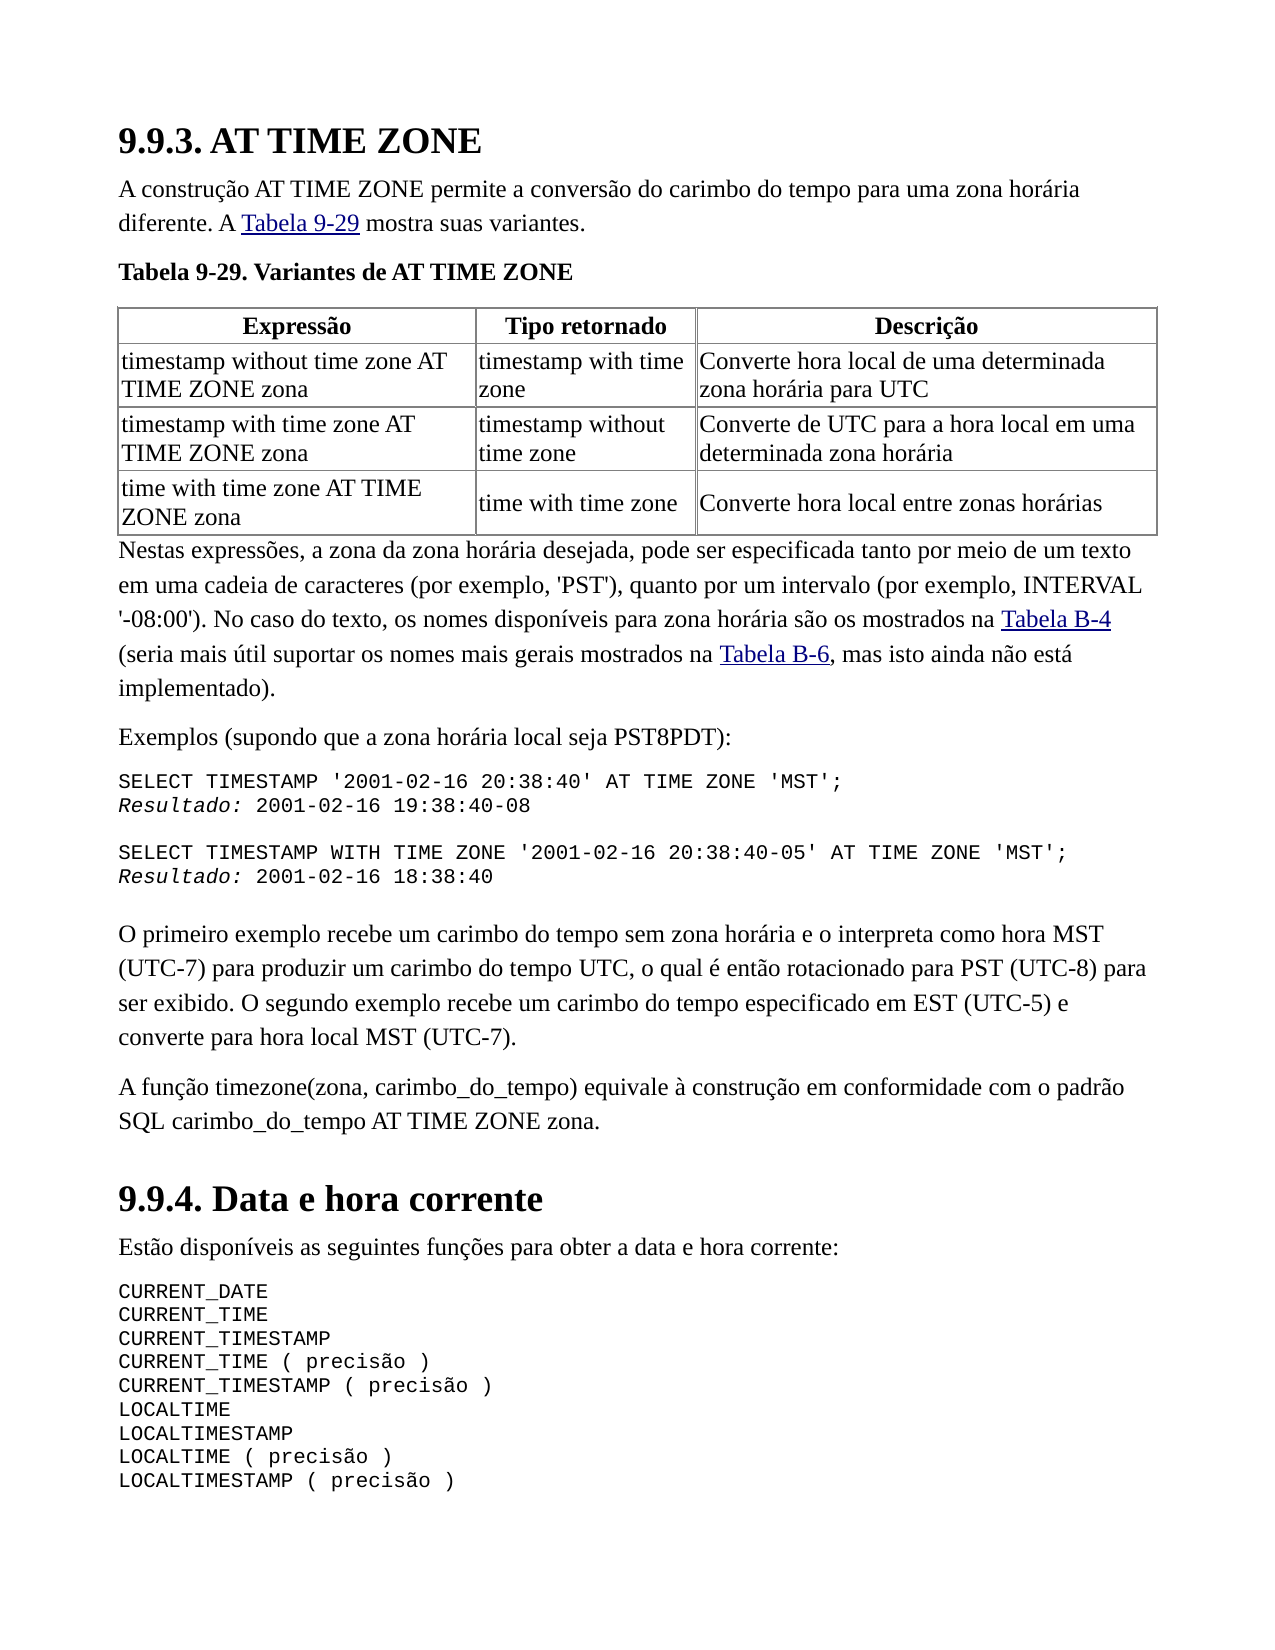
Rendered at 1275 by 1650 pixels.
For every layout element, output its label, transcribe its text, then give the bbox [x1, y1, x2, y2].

subtitle 9.9.4. Data e hora corrente [118, 1176, 1157, 1219]
table_header Tipo retornado [477, 309, 695, 342]
text Nestas expressões, a zona da zona horária desejada, pode ser especificada tanto por meio de um texto em uma cadeia de caracteres (por exemplo, 'PST'), quanto por um intervalo (por exemplo, INTERVAL '-08:00'). No caso do texto, os nomes disponíveis para zona horária são os mostrados na Tabela B-4 (seria mais útil suportar os nomes mais gerais mostrados na Tabela B-6, mas isto ainda não está implementado). [118, 536, 1157, 702]
text LOCALTIME ( precisão ) [118, 1446, 1157, 1470]
table_header Expressão [119, 309, 475, 342]
text Estão disponíveis as seguintes funções para obter a data e hora corrente: [118, 1232, 1157, 1260]
text A construção AT TIME ZONE permite a conversão do carimbo do tempo para uma zona horária diferente. A Tabela 9-29 mostra suas variantes. [118, 174, 1157, 237]
text LOCALTIMESTAMP [118, 1422, 1157, 1446]
table_cell Converte hora local entre zonas horárias [698, 471, 1156, 534]
text SELECT TIMESTAMP '2001-02-16 20:38:40' AT TIME ZONE 'MST'; [118, 771, 1157, 795]
table_cell time with time zone AT TIME ZONE zona [119, 471, 475, 534]
text A função timezone(zona, carimbo_do_tempo) equivale à construção em conformidade com o padrão SQL carimbo_do_tempo AT TIME ZONE zona. [118, 1072, 1157, 1135]
text CURRENT_DATE [118, 1281, 1157, 1304]
text Resultado: 2001-02-16 18:38:40 [118, 866, 1157, 889]
table_cell Converte hora local de uma determinada zona horária para UTC [698, 344, 1156, 406]
text O primeiro exemplo recebe um carimbo do tempo sem zona horária e o interpreta como hora MST (UTC-7) para produzir um carimbo do tempo UTC, o qual é então rotacionado para PST (UTC-8) para ser exibido. O segundo exemplo recebe um carimbo do tempo especificado em EST (UTC-5) e converte para hora local MST (UTC-7). [118, 919, 1157, 1051]
text Tabela 9-29. Variantes de AT TIME ZONE [118, 257, 1157, 286]
text LOCALTIMESTAMP ( precisão ) [118, 1470, 1157, 1493]
table_cell time with time zone [477, 471, 695, 534]
subtitle 9.9.3. AT TIME ZONE [118, 118, 1157, 161]
text CURRENT_TIME [118, 1304, 1157, 1328]
table_cell timestamp without time zone AT TIME ZONE zona [119, 344, 475, 406]
text CURRENT_TIME ( precisão ) [118, 1352, 1157, 1375]
text CURRENT_TIMESTAMP [118, 1328, 1157, 1352]
text CURRENT_TIMESTAMP ( precisão ) [118, 1375, 1157, 1399]
table_cell Converte de UTC para a hora local em uma determinada zona horária [698, 408, 1156, 470]
table_cell timestamp without time zone [477, 408, 695, 470]
text SELECT TIMESTAMP WITH TIME ZONE '2001-02-16 20:38:40-05' AT TIME ZONE 'MST'; [118, 842, 1157, 866]
table_cell timestamp with time zone [477, 344, 695, 406]
table_header Descrição [698, 309, 1156, 342]
text Exemplos (supondo que a zona horária local seja PST8PDT): [118, 722, 1157, 751]
table_cell timestamp with time zone AT TIME ZONE zona [119, 408, 475, 470]
text LOCALTIME [118, 1399, 1157, 1422]
text Resultado: 2001-02-16 19:38:40-08 [118, 795, 1157, 819]
